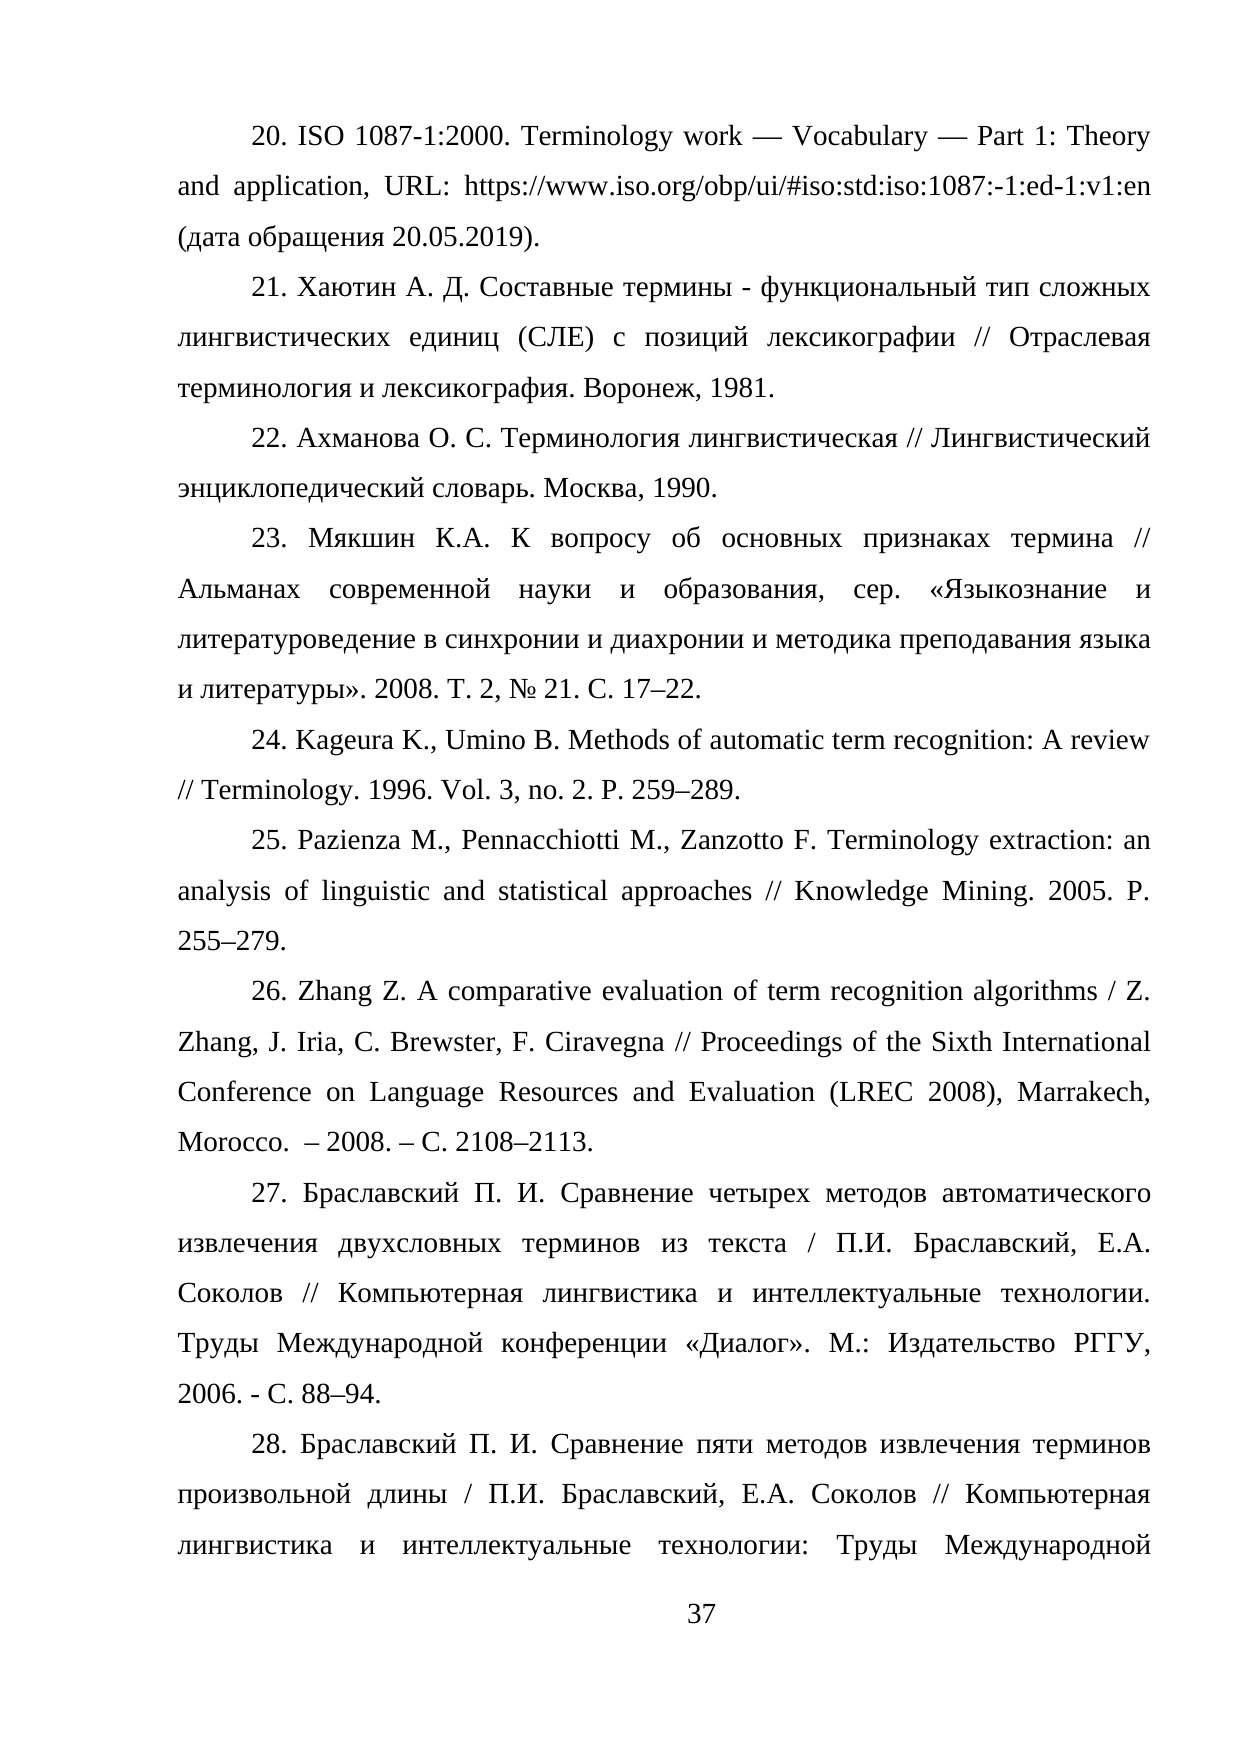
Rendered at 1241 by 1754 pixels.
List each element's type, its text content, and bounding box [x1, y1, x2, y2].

text 27. Браславский П. И. Сравнение четырех методов автоматического извлечения двухсловных терминов из текста / П.И. Браславский, Е.А. Соколов // Компьютерная лингвистика и интеллектуальные технологии. Труды Международной конференции «Диалог». М.: Издательство РГГУ, 2006. - С. 88–94. [177, 1175, 1152, 1409]
text 25. Pazienza M., Pennacchiotti M., Zanzotto F. Terminology extraction: an analysis of linguistic and statistical approaches // Knowledge Mining. 2005. P. 255–279. [177, 822, 1152, 957]
text 21. Хаютин А. Д. Составные термины - функциональный тип сложных лингвистических единиц (СЛЕ) с позиций лексикографии // Отраслевая терминология и лексикография. Воронеж, 1981. [177, 269, 1152, 403]
text 22. Ахманова О. С. Терминология лингвистическая // Лингвистический энциклопедический словарь. Москва, 1990. [177, 420, 1152, 504]
text 20. ISO 1087-1:2000. Terminology work — Vocabulary — Part 1: Theory and application, URL: https://www.iso.org/obp/ui/#iso:std:iso:1087:-1:ed-1:v1:en (дата обращения 20.05.2019). [177, 118, 1152, 252]
text 26. Zhang Z. A comparative evaluation of term recognition algorithms / Z. Zhang, J. Iria, C. Brewster, F. Ciravegna // Proceedings of the Sixth International Conference on Language Resources and Evaluation (LREC 2008), Marrakech, Morocco. – 2008. – С. 2108–2113. [177, 973, 1152, 1158]
text 23. Мякшин К.А. К вопросу об основных признаках термина // Альманах современной науки и образования, сер. «Языкознание и литературоведение в синхронии и диахронии и методика преподавания языка и литературы». 2008. Т. 2, № 21. С. 17–22. [177, 521, 1152, 705]
text 28. Браславский П. И. Сравнение пяти методов извлечения терминов произвольной длины / П.И. Браславский, Е.А. Соколов // Компьютерная лингвистика и интеллектуальные технологии: Труды Международной [177, 1426, 1152, 1560]
text 24. Kageura K., Umino B. Methods of automatic term recognition: A review // Terminology. 1996. Vol. 3, no. 2. P. 259–289. [177, 722, 1152, 806]
